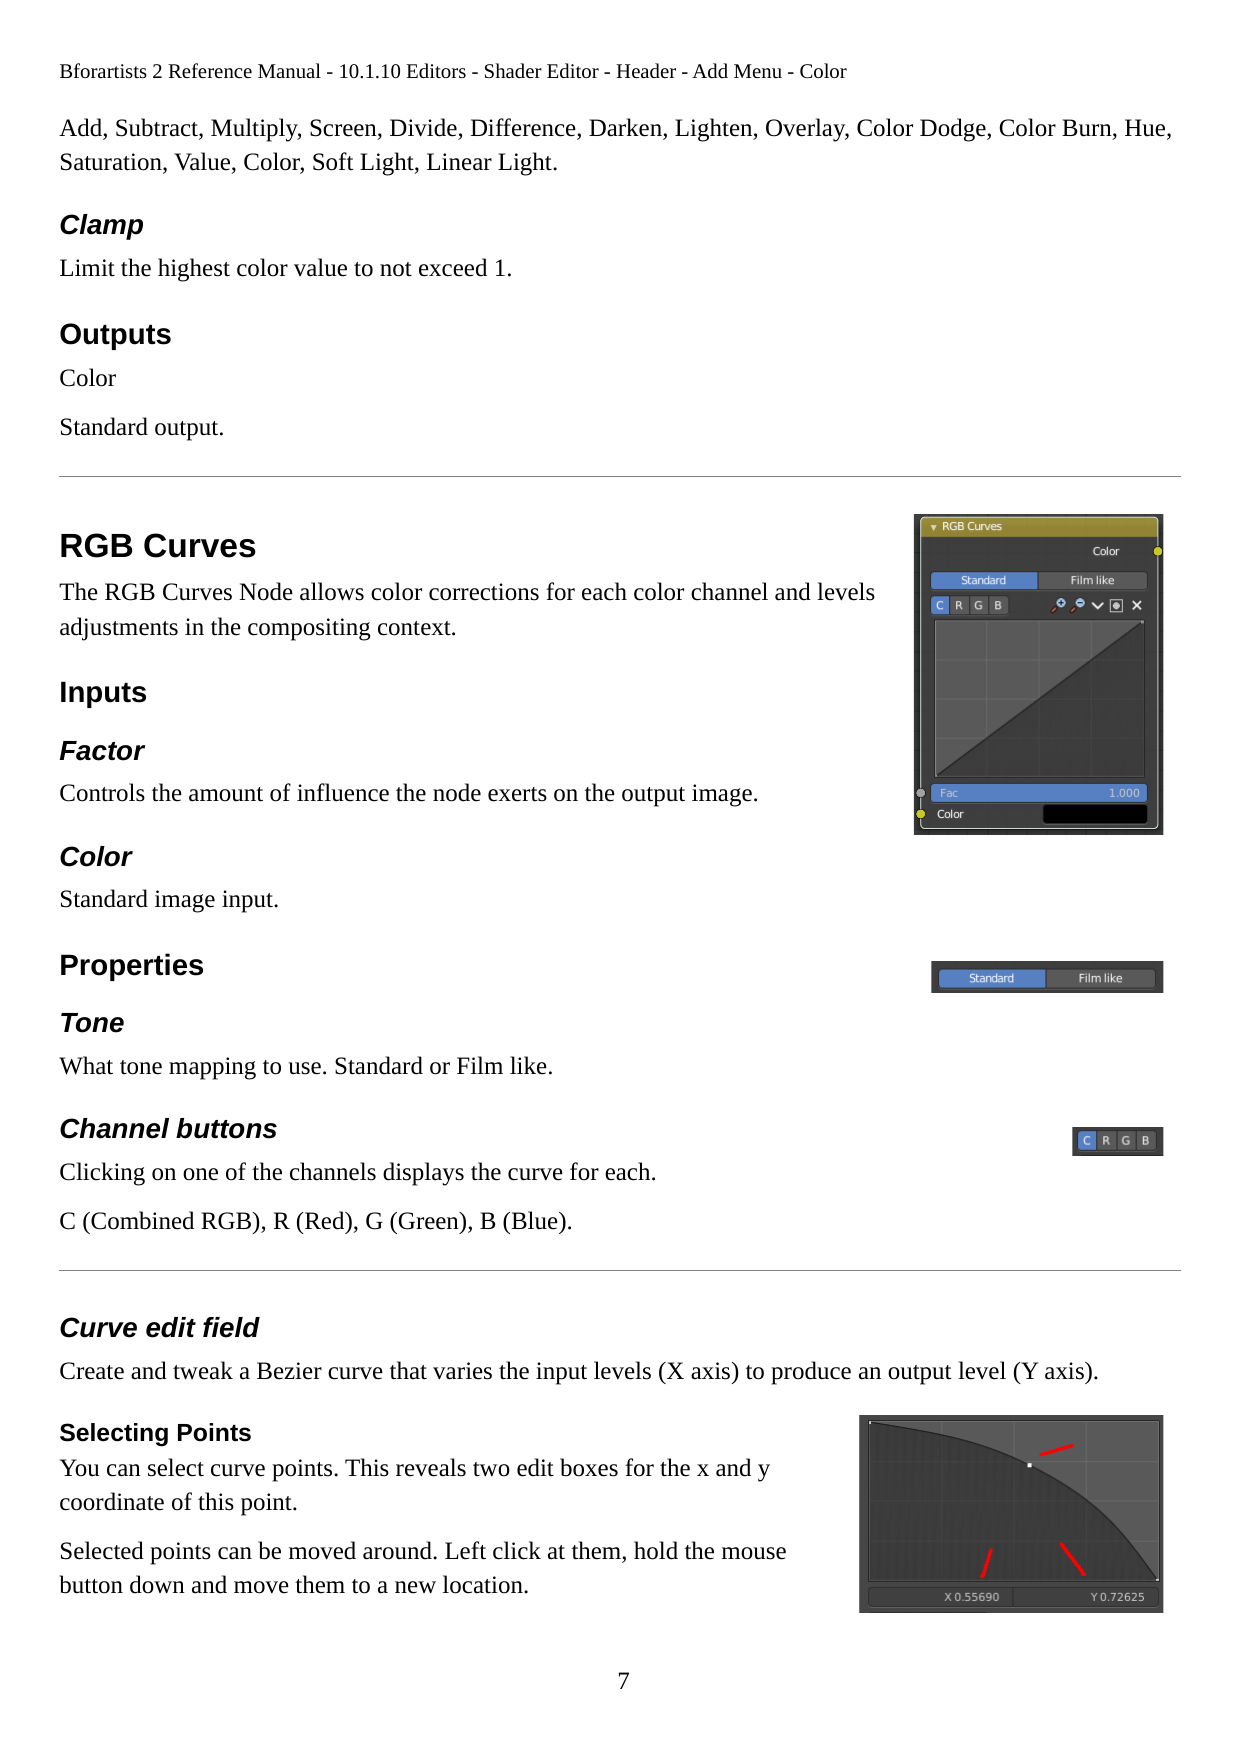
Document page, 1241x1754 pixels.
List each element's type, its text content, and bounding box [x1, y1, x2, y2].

picture [859, 1415, 1164, 1613]
subtitle Color [59, 840, 1181, 872]
text Color [59, 363, 1181, 392]
subtitle [1164, 526, 1181, 565]
subtitle [1164, 1418, 1181, 1446]
text You can select curve points. This reveals two edit boxes for the x and y coordinate of this point. [59, 1453, 859, 1516]
text Clicking on one of the channels displays the curve for each. [59, 1157, 1181, 1186]
text What tone mapping to use. Standard or Film like. [59, 1051, 1181, 1080]
text Add, Subtract, Multiply, Screen, Divide, Difference, Darken, Lighten, Overlay, Color Dodge, Color Burn, Hue, Saturation, Value, Color, Soft Light, Linear Light. [59, 113, 1181, 176]
text Selected points can be moved around. Left click at them, hold the mouse button down and move them to a new location. [59, 1536, 859, 1599]
subtitle RGB Curves [59, 526, 913, 565]
subtitle Clamp [59, 209, 1181, 241]
subtitle Tone [59, 1007, 1181, 1039]
text Standard output. [59, 412, 1181, 441]
text The RGB Curves Node allows color corrections for each color channel and levels adjustments in the compositing context. [59, 577, 913, 640]
text Limit the highest color value to not exceed 1. [59, 253, 1181, 282]
subtitle Factor [59, 734, 913, 766]
subtitle [1164, 675, 1181, 709]
subtitle Outputs [59, 317, 1181, 350]
text Controls the amount of influence the node exerts on the output image. [59, 778, 913, 807]
picture [1072, 1127, 1164, 1156]
text Standard image input. [59, 884, 1181, 913]
text Create and tweak a Bezier curve that varies the input levels (X axis) to produce an output level (Y axis). [59, 1356, 1181, 1385]
subtitle Channel buttons [59, 1113, 1181, 1144]
subtitle Curve edit field [59, 1312, 1181, 1344]
subtitle Properties [59, 948, 1181, 982]
subtitle Selecting Points [59, 1418, 859, 1446]
subtitle Inputs [59, 675, 913, 709]
text C (Combined RGB), R (Red), G (Green), B (Blue). [59, 1206, 1181, 1235]
subtitle [1164, 734, 1181, 766]
picture [913, 514, 1164, 835]
picture [931, 961, 1164, 993]
